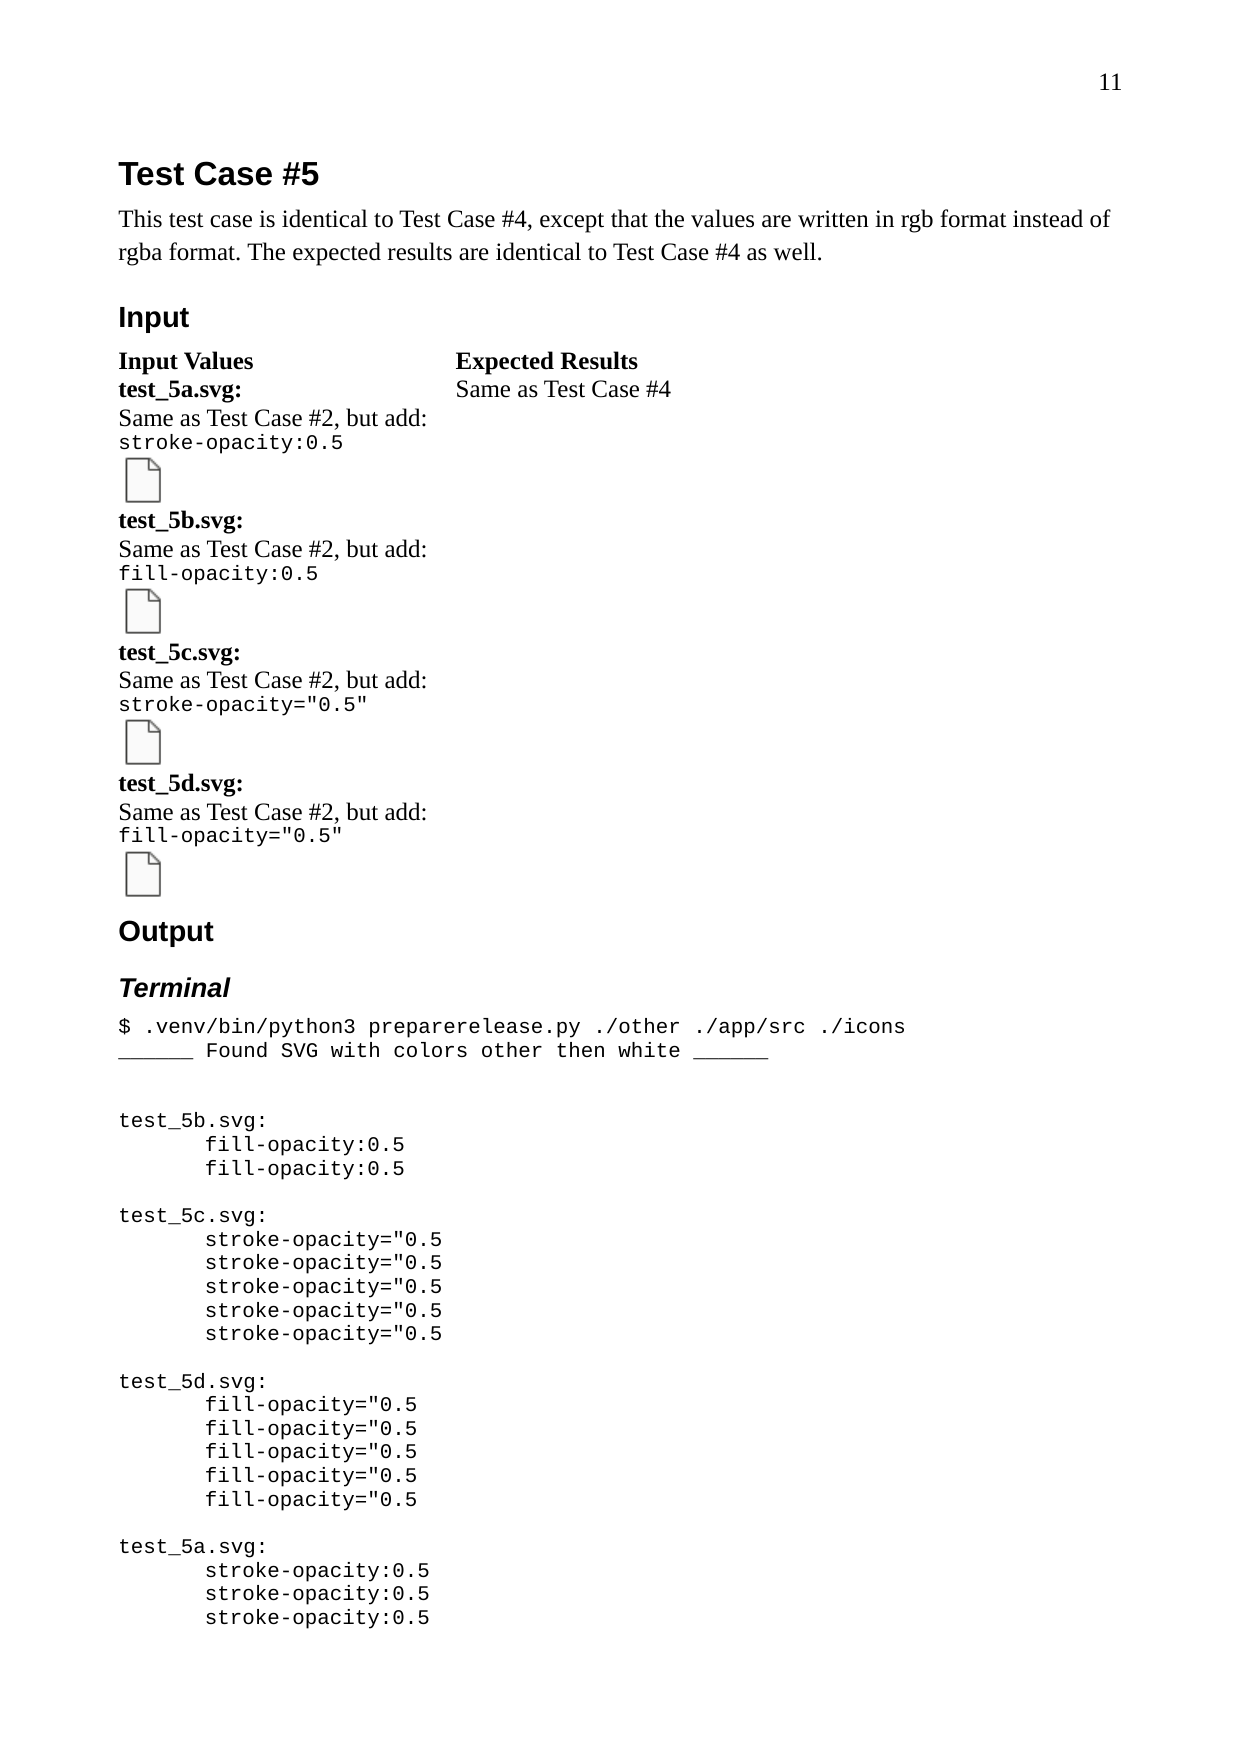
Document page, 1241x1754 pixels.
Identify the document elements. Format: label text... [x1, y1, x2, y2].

table_header Input Values [118, 346, 455, 374]
subtitle Output [118, 914, 1122, 947]
subtitle Terminal [118, 972, 1122, 1003]
text This test case is identical to Test Case #4, except that the values are written in rgb format instead of rgba format. The expected results are identical to Test Case #4 as well. [118, 204, 1122, 266]
subtitle Test Case #5 [118, 153, 1122, 192]
table_header Expected Results [455, 346, 1122, 374]
subtitle Input [118, 300, 1122, 333]
table_header $ .venv/bin/python3 preparerelease.py ./other ./app/src ./icons ______ Found SVG with colors other then white ______ test_5b.svg: fill-opacity:0.5 fill-opacity:0.5 test_5c.svg: stroke-opacity="0.5 stroke-opacity="0.5 stroke-opacity="0.5 stroke-opacity="0.5 stroke-opacity="0.5 test_5d.svg: fill-opacity="0.5 fill-opacity="0.5 fill-opacity="0.5 fill-opacity="0.5 fill-opacity="0.5 test_5a.svg: stroke-opacity:0.5 stroke-opacity:0.5 stroke-opacity:0.5 [118, 1016, 1122, 1631]
table_cell Same as Test Case #4 [455, 375, 1122, 899]
table_cell test_5a.svg: Same as Test Case #2, but add: stroke-opacity:0.5 test_5b.svg: Same as Test Case #2, but add: fill-opacity:0.5 test_5c.svg: Same as Test Case #2, but add: stroke-opacity="0.5" test_5d.svg: Same as Test Case #2, but add: fill-opacity="0.5" [118, 375, 455, 899]
